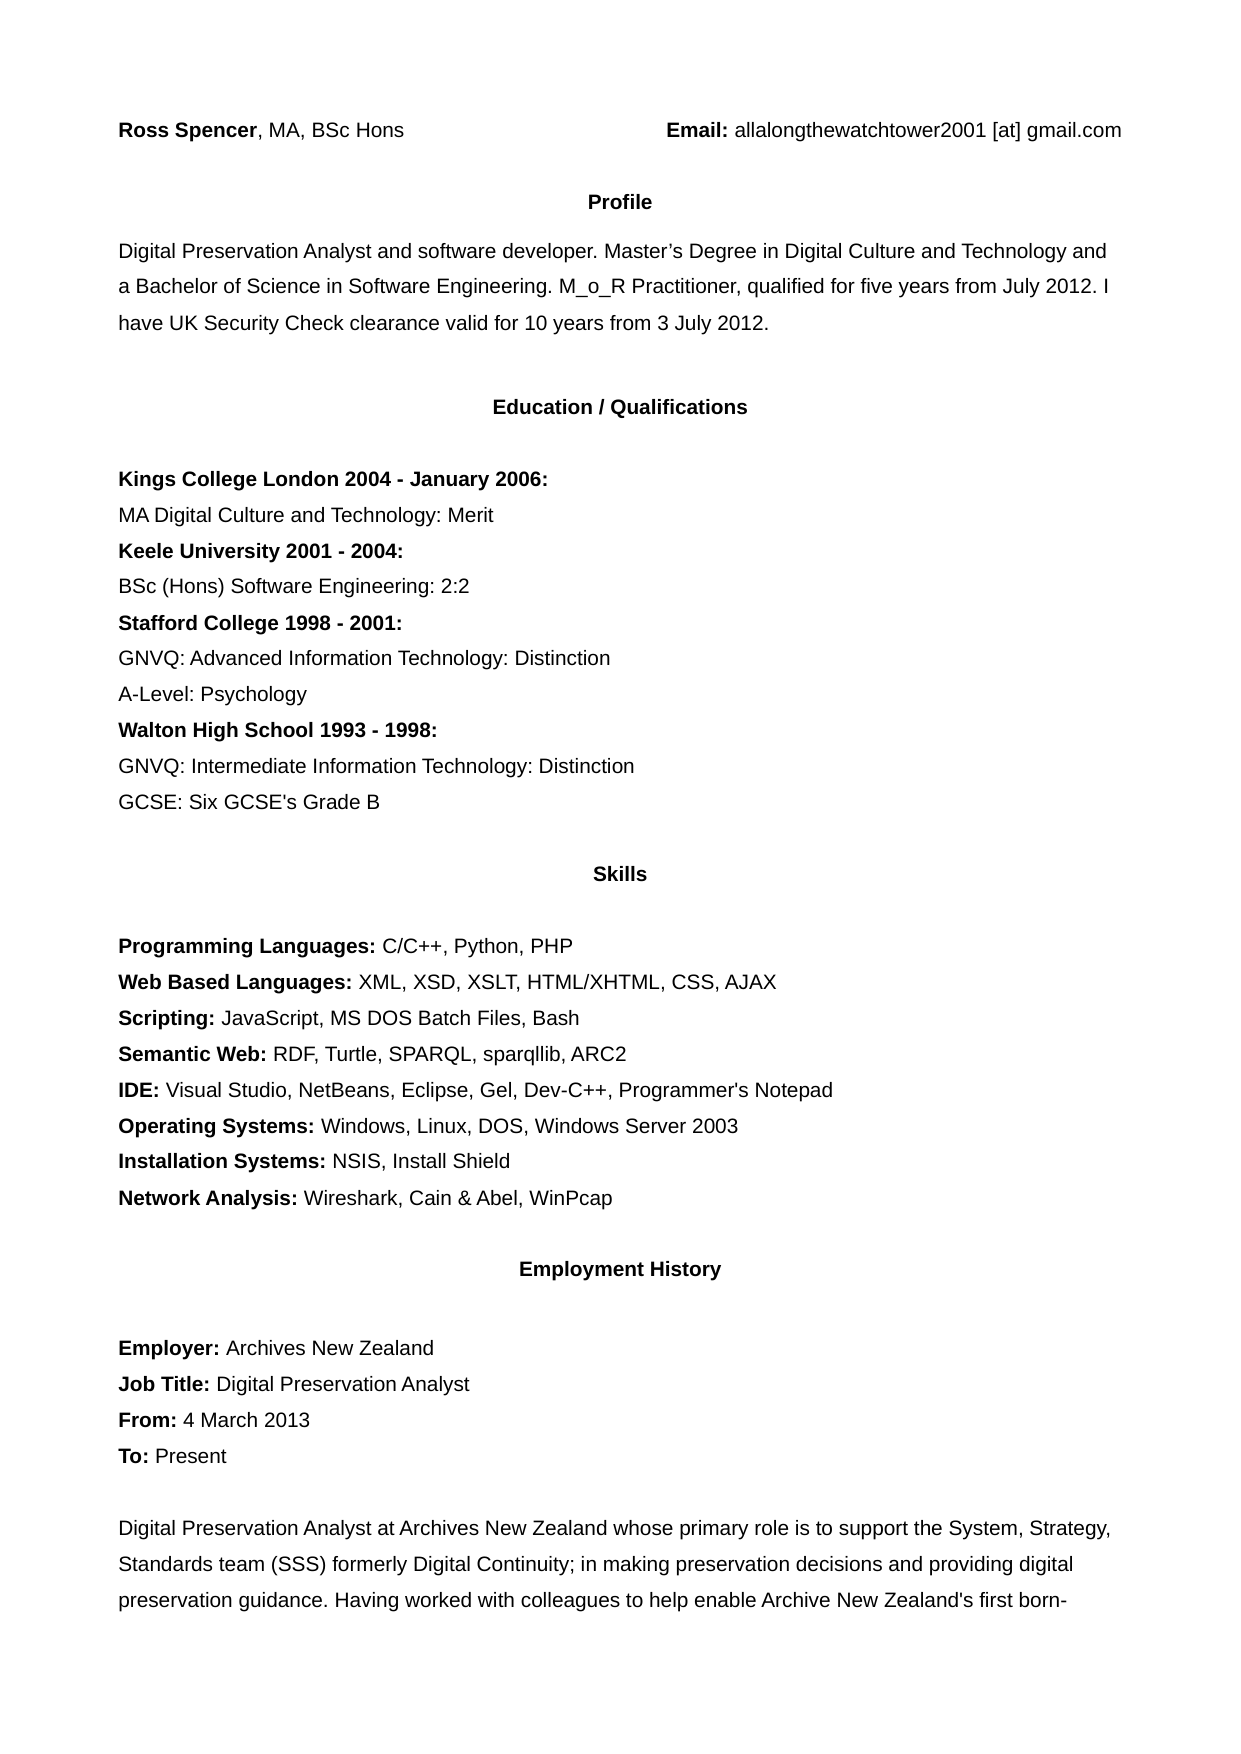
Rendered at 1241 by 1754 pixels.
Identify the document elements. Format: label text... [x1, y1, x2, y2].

text Stafford College 1998 - 2001: [118, 610, 1122, 634]
text GCSE: Six GCSE's Grade B [118, 790, 1122, 814]
text From: 4 March 2013 [118, 1408, 1122, 1432]
text Skills [118, 862, 1122, 886]
text Keele University 2001 - 2004: [118, 538, 1122, 562]
text Installation Systems: NSIS, Install Shield [118, 1149, 1122, 1173]
text MA Digital Culture and Technology: Merit [118, 502, 1122, 526]
text Scripting: JavaScript, MS DOS Batch Files, Bash [118, 1006, 1122, 1029]
text Operating Systems: Windows, Linux, DOS, Windows Server 2003 [118, 1113, 1122, 1137]
text GNVQ: Advanced Information Technology: Distinction [118, 646, 1122, 670]
subtitle Employment History [118, 1257, 1122, 1281]
text Education / Qualifications [118, 395, 1122, 419]
text IDE: Visual Studio, NetBeans, Eclipse, Gel, Dev-C++, Programmer's Notepad [118, 1077, 1122, 1101]
text Employer: Archives New Zealand [118, 1336, 1122, 1360]
text A-Level: Psychology [118, 682, 1122, 706]
text Digital Preservation Analyst and software developer. Master’s Degree in Digital Culture and Technology and a Bachelor of Science in Software Engineering. M_o_R Practitioner, qualified for five years from July 2012. I have UK Security Check clearance valid for 10 years from 3 July 2012. [118, 238, 1122, 334]
text Kings College London 2004 - January 2006: [118, 467, 1122, 491]
text Ross Spencer, MA, BSc Hons [118, 118, 620, 142]
text Walton High School 1993 - 1998: [118, 718, 1122, 742]
text Network Analysis: Wireshark, Cain & Abel, WinPcap [118, 1185, 1122, 1209]
text Semantic Web: RDF, Turtle, SPARQL, sparqllib, ARC2 [118, 1042, 1122, 1066]
text Programming Languages: C/C++, Python, PHP [118, 934, 1122, 958]
text Digital Preservation Analyst at Archives New Zealand whose primary role is to support the System, Strategy, Standards team (SSS) formerly Digital Continuity; in making preservation decisions and providing digital preservation guidance. Having worked with colleagues to help enable Archive New Zealand's first born- [118, 1516, 1122, 1612]
text BSc (Hons) Software Engineering: 2:2 [118, 574, 1122, 598]
text To: Present [118, 1444, 1122, 1468]
text GNVQ: Intermediate Information Technology: Distinction [118, 754, 1122, 778]
text Profile [118, 190, 1122, 214]
text Email: allalongthewatchtower2001 [at] gmail.com [620, 118, 1122, 142]
text Web Based Languages: XML, XSD, XSLT, HTML/XHTML, CSS, AJAX [118, 970, 1122, 994]
text Job Title: Digital Preservation Analyst [118, 1372, 1122, 1396]
